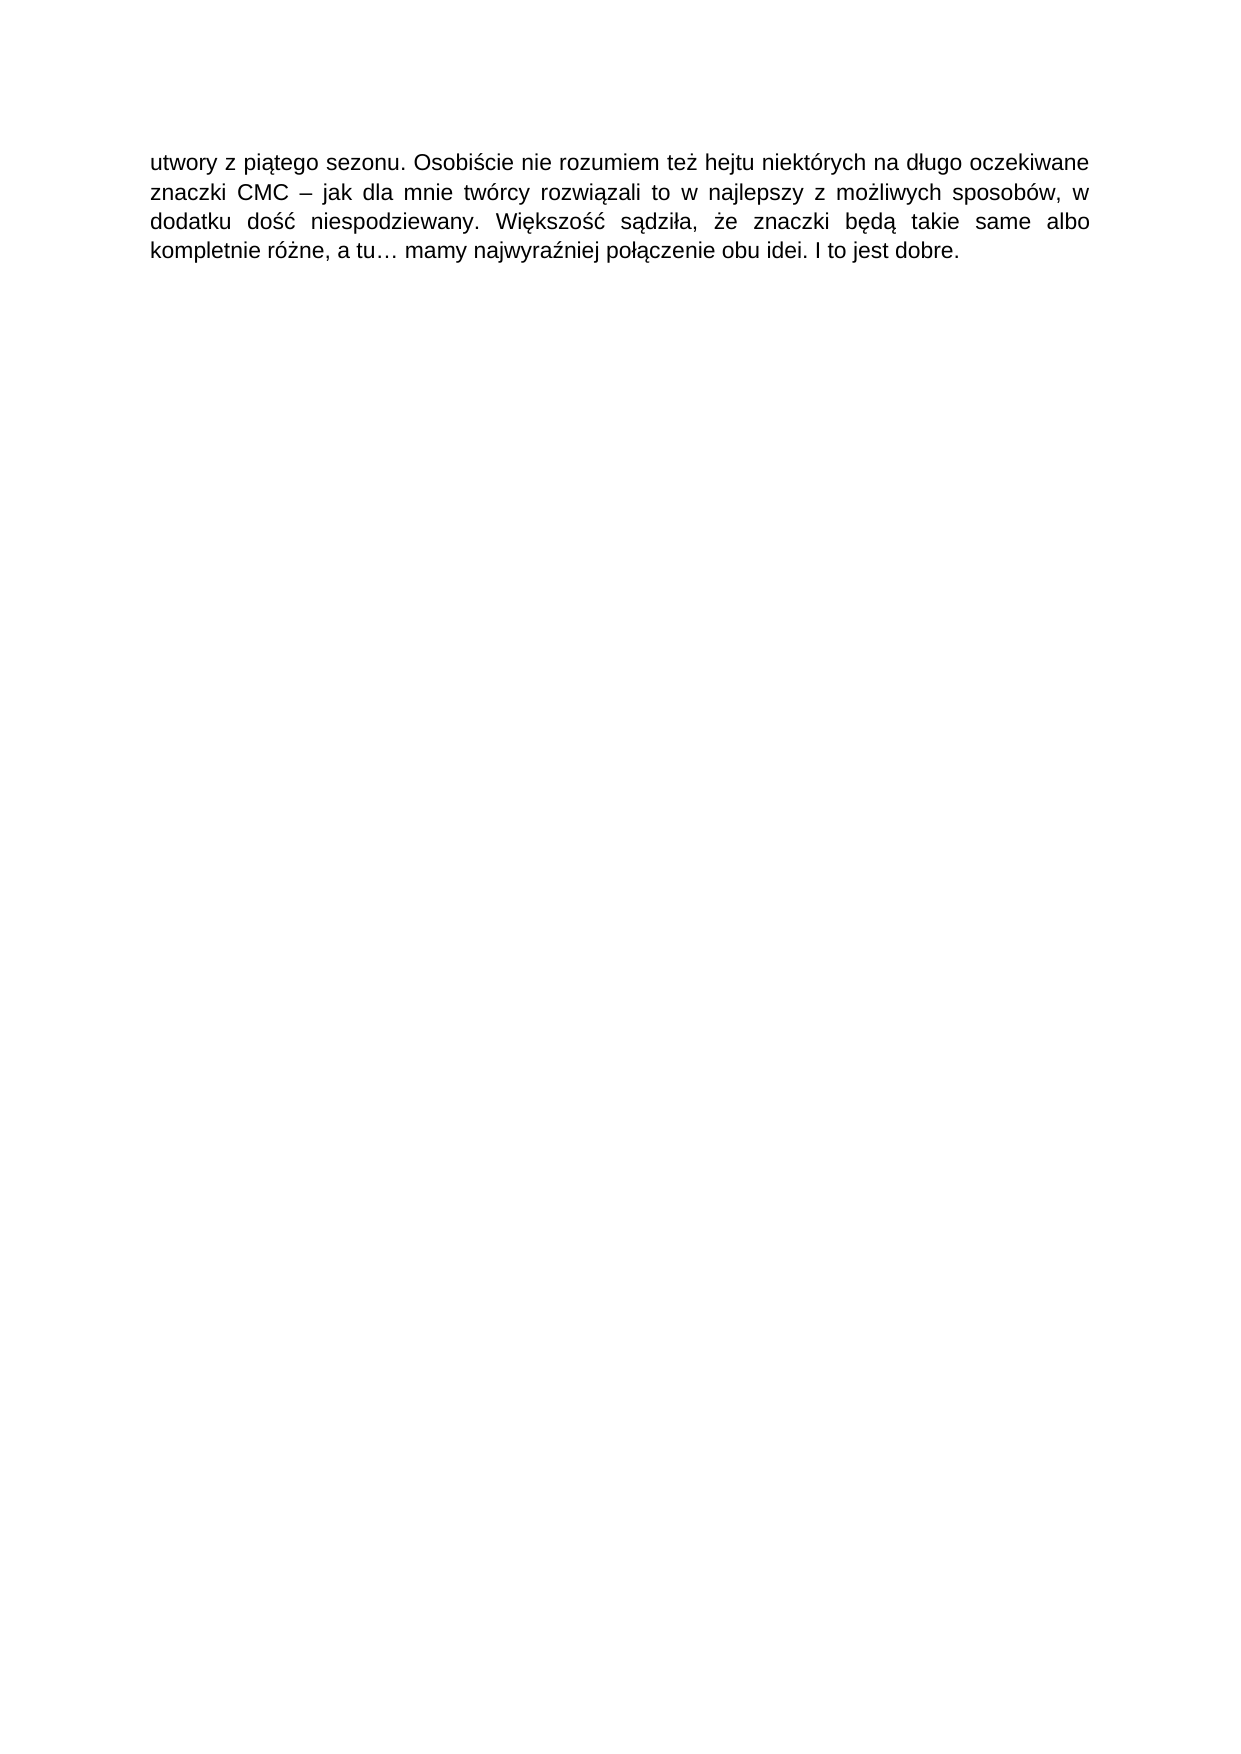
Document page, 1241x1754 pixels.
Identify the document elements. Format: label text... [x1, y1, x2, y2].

text utwory z piątego sezonu. Osobiście nie rozumiem też hejtu niektórych na długo oczekiwane znaczki CMC – jak dla mnie twórcy rozwiązali to w najlepszy z możliwych sposobów, w dodatku dość niespodziewany. Większość sądziła, że znaczki będą takie same albo kompletnie różne, a tu… mamy najwyraźniej połączenie obu idei. I to jest dobre. [150, 150, 1090, 264]
